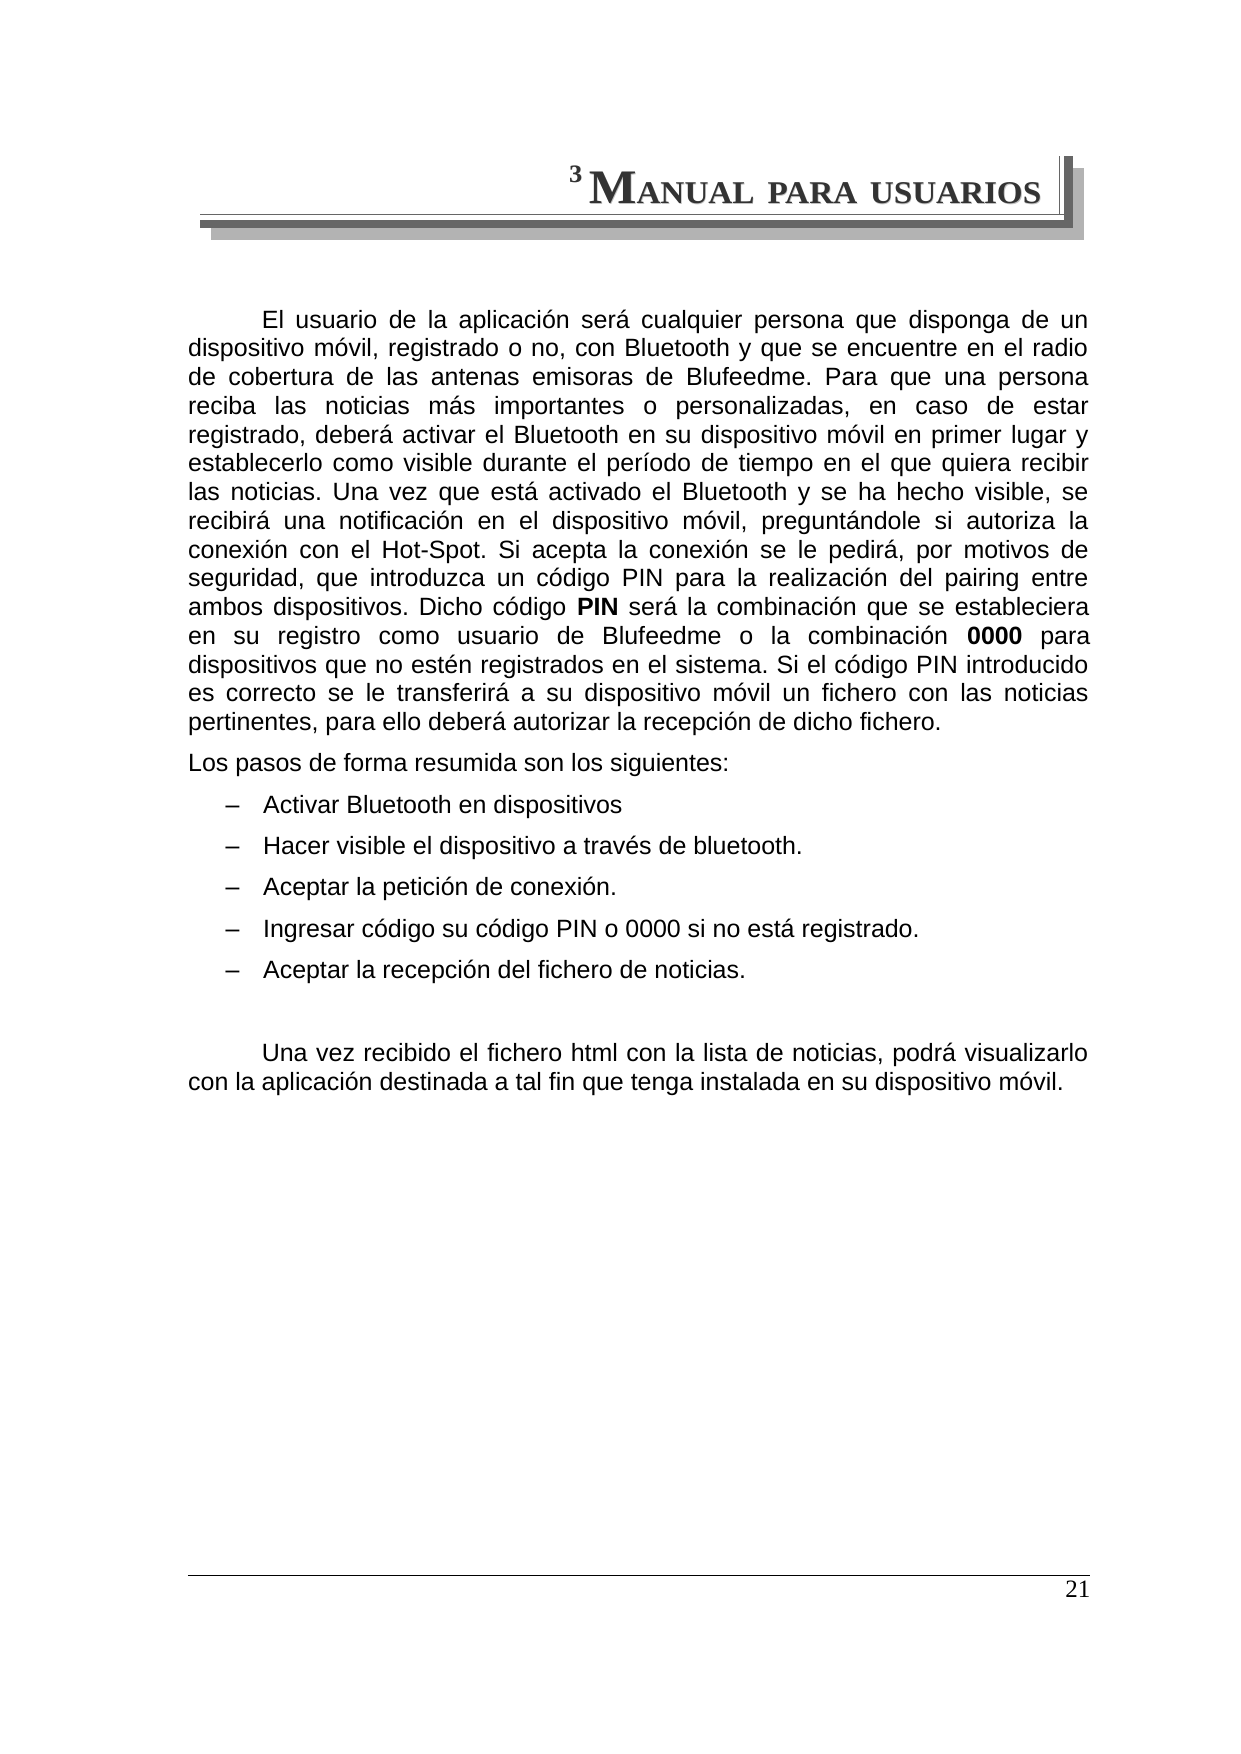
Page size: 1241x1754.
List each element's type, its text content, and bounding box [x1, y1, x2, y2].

text El usuario de la aplicación será cualquier persona que disponga de un dispositivo móvil, registrado o no, con Bluetooth y que se encuentre en el radio de cobertura de las antenas emisoras de Blufeedme. Para que una persona reciba las noticias más importantes o personalizadas, en caso de estar registrado, deberá activar el Bluetooth en su dispositivo móvil en primer lugar y establecerlo como visible durante el período de tiempo en el que quiera recibir las noticias. Una vez que está activado el Bluetooth y se ha hecho visible, se recibirá una notificación en el dispositivo móvil, preguntándole si autoriza la conexión con el Hot-Spot. Si acepta la conexión se le pedirá, por motivos de seguridad, que introduzca un código PIN para la realización del pairing entre ambos dispositivos. Dicho código PIN será la combinación que se estableciera en su registro como usuario de Blufeedme o la combinación 0000 para dispositivos que no estén registrados en el sistema. Si el código PIN introducido es correcto se le transferirá a su dispositivo móvil un fichero con las noticias pertinentes, para ello deberá autorizar la recepción de dicho fichero. [188, 305, 1090, 736]
text Los pasos de forma resumida son los siguientes: [188, 748, 1090, 777]
list Ingresar código su código PIN o 0000 si no está registrado. [225, 914, 1090, 943]
list Hacer visible el dispositivo a través de bluetooth. [225, 831, 1090, 860]
subtitle Manual para usuarios [199, 156, 1064, 228]
list Activar Bluetooth en dispositivos [225, 790, 1090, 818]
text Una vez recibido el fichero html con la lista de noticias, podrá visualizarlo con la aplicación destinada a tal fin que tenga instalada en su dispositivo móvil. [188, 1038, 1090, 1095]
list Aceptar la recepción del fichero de noticias. [225, 955, 1090, 984]
list Aceptar la petición de conexión. [225, 872, 1090, 901]
